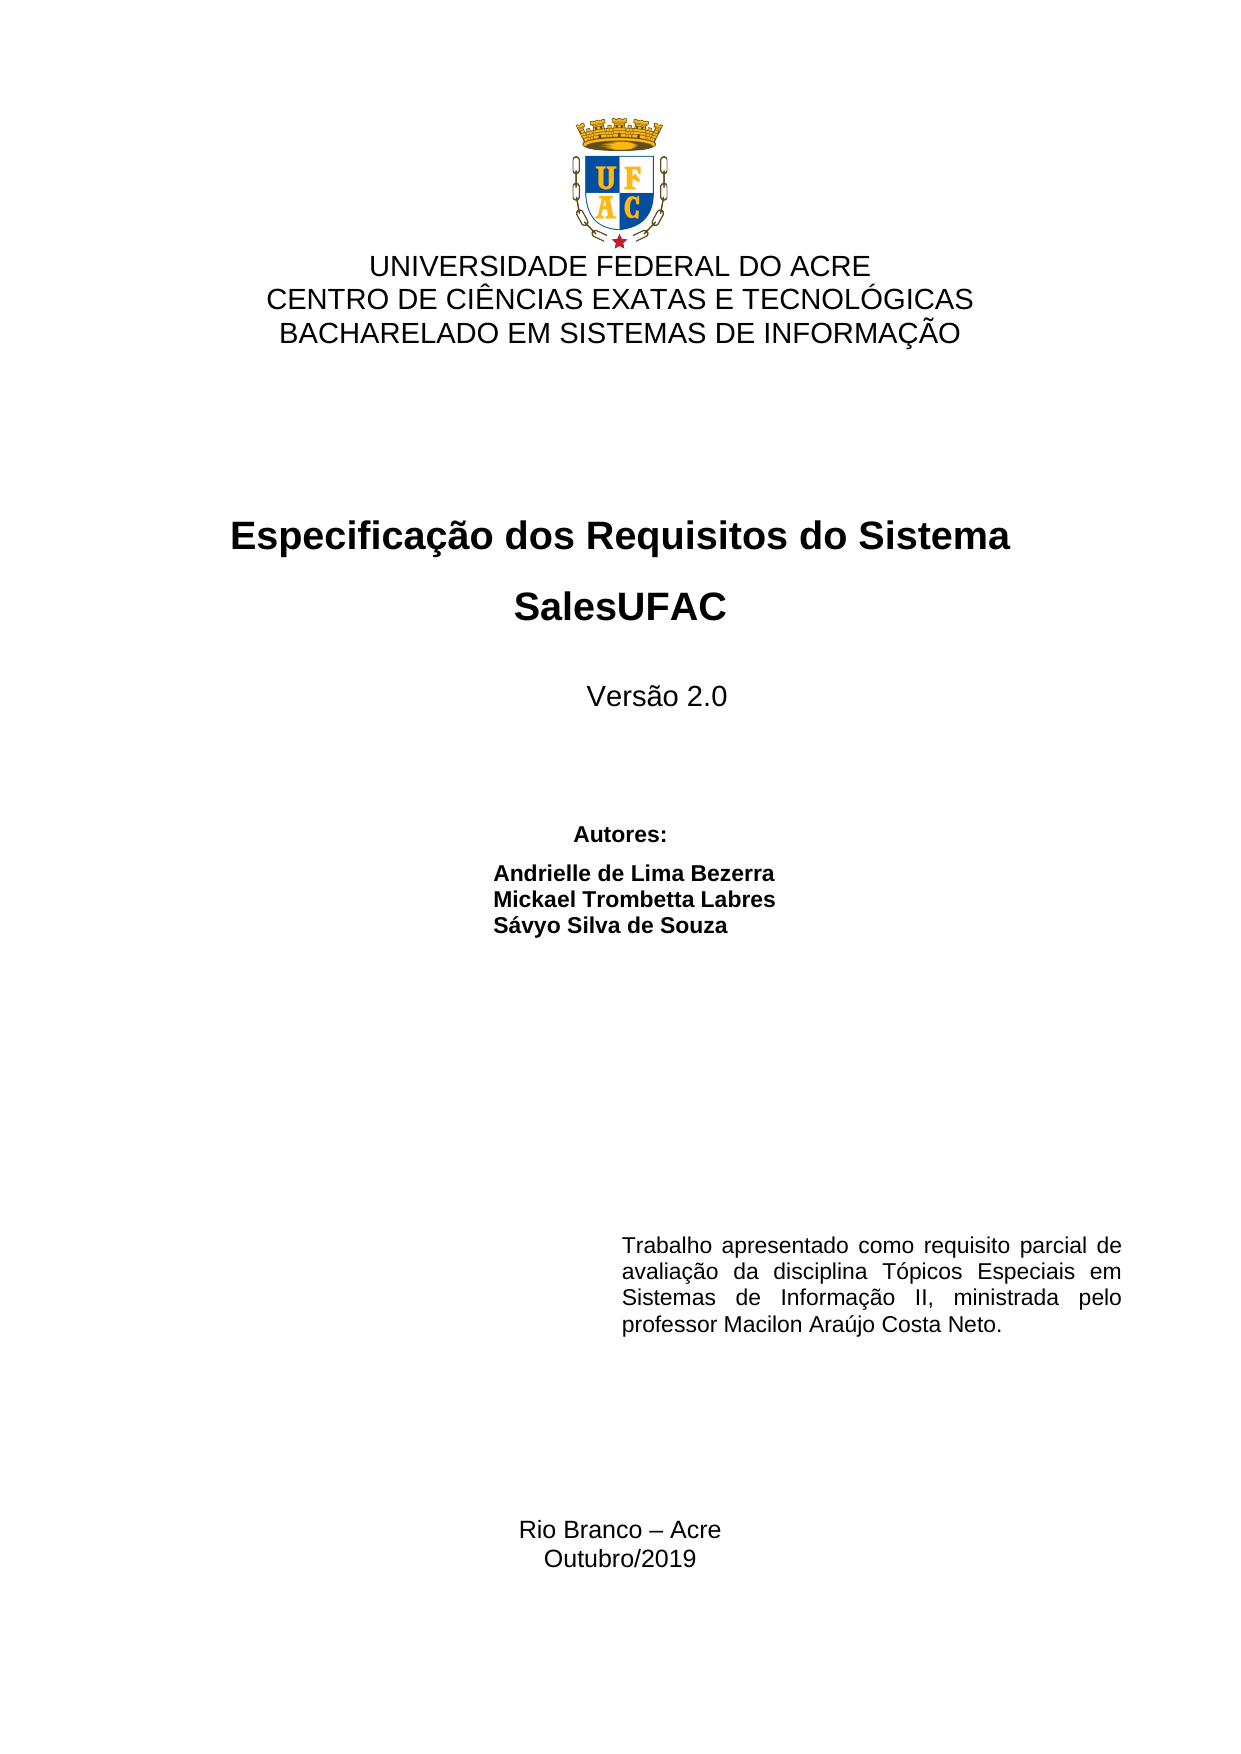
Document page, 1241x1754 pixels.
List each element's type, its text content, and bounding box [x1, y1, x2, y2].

text Autores: [118, 821, 1122, 847]
text CENTRO DE CIÊNCIAS EXATAS E TECNOLÓGICAS [118, 282, 1122, 316]
text Outubro/2019 [118, 1543, 1122, 1572]
subtitle Versão 2.0 [192, 679, 1122, 712]
text Sávyo Silva de Souza [418, 912, 1122, 939]
text SalesUFAC [118, 583, 1122, 629]
picture [572, 118, 668, 249]
text Trabalho apresentado como requisito parcial de avaliação da disciplina Tópicos Especiais em Sistemas de Informação II, ministrada pelo professor Macilon Araújo Costa Neto. [622, 1232, 1122, 1337]
text Mickael Trombetta Labres [418, 886, 1122, 912]
text Rio Branco – Acre [118, 1515, 1122, 1543]
text Andrielle de Lima Bezerra [418, 860, 1122, 886]
text BACHARELADO EM SISTEMAS DE INFORMAÇÃO [118, 316, 1122, 349]
text Especificação dos Requisitos do Sistema [118, 512, 1122, 558]
text UNIVERSIDADE FEDERAL DO ACRE [118, 118, 1122, 282]
